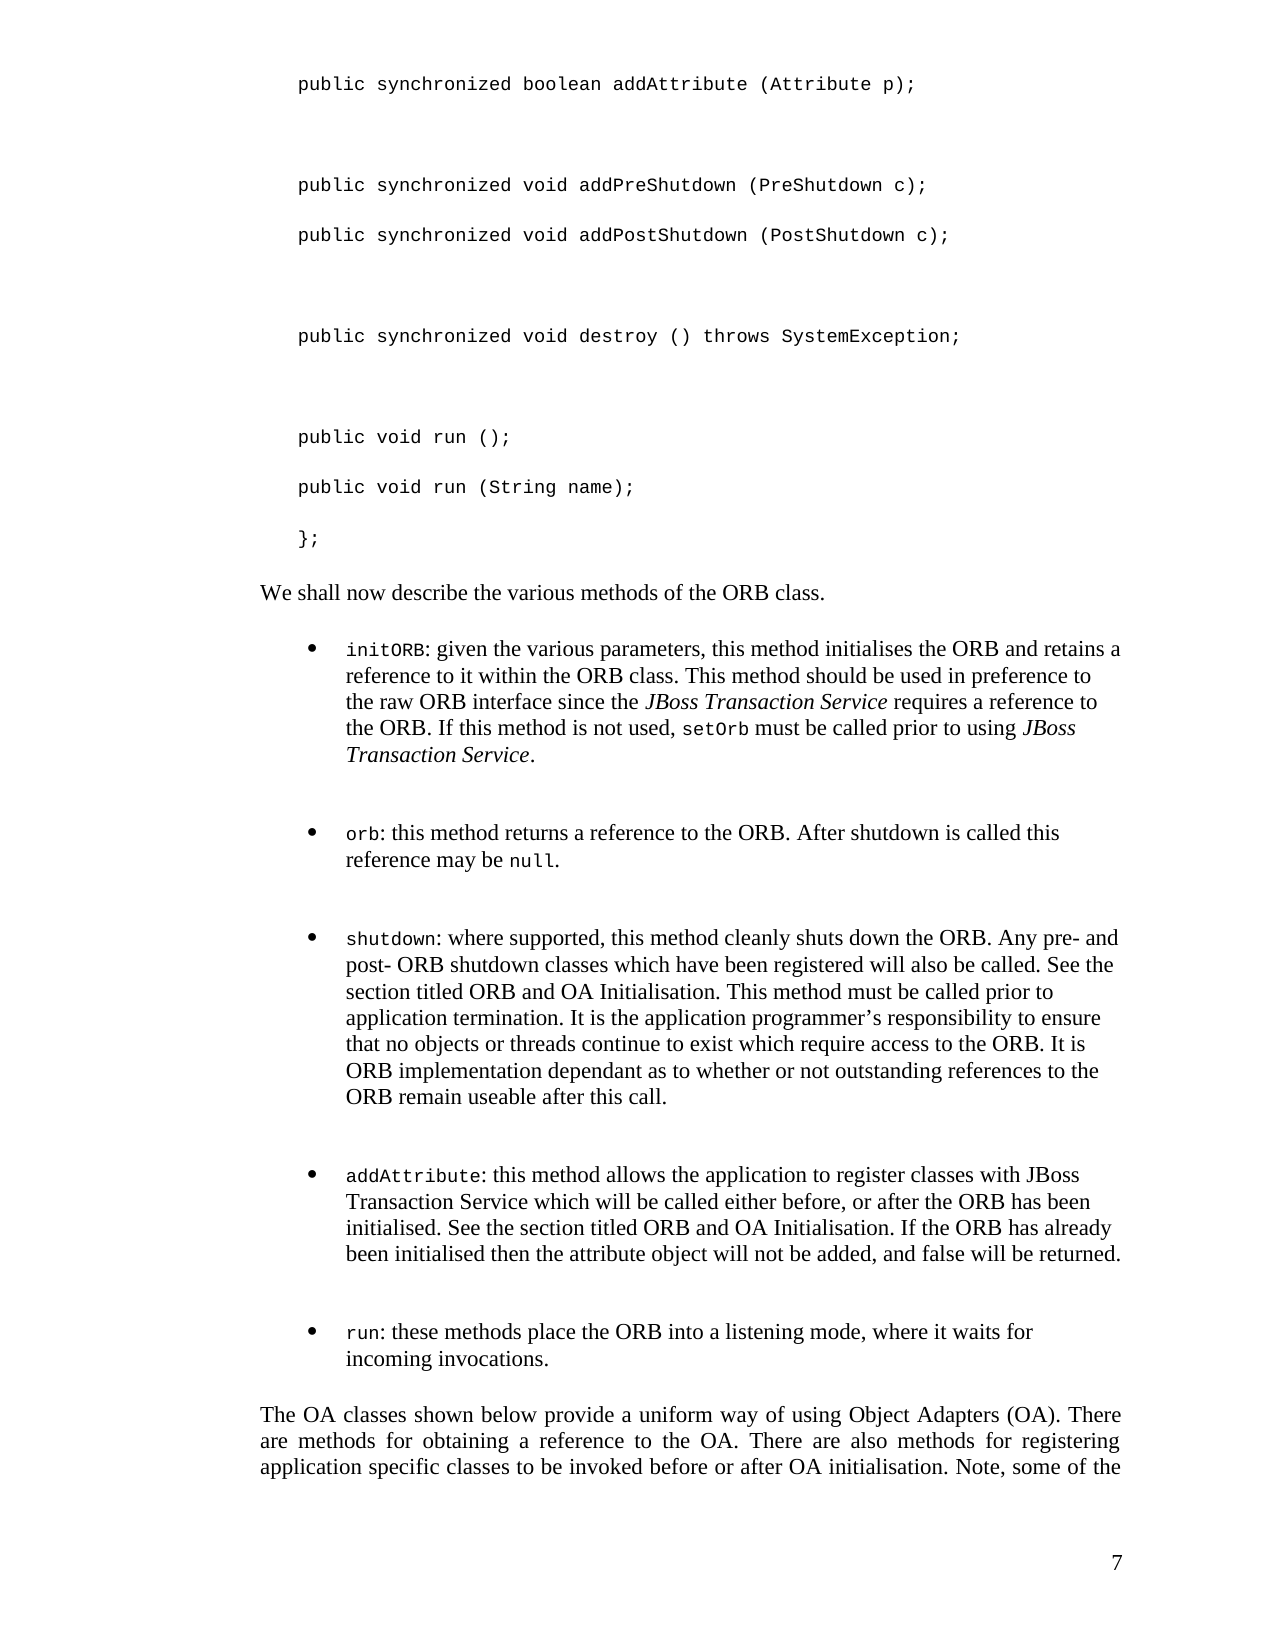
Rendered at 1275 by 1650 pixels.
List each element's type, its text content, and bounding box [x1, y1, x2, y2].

list run: these methods place the ORB into a listening mode, where it waits for incoming invocations. [308, 1318, 1122, 1372]
text public void run (); [298, 428, 1122, 449]
list shutdown: where supported, this method cleanly shuts down the ORB. Any pre- and post- ORB shutdown classes which have been registered will also be called. See the section titled ORB and OA Initialisation. This method must be called prior to application termination. It is the application programmer’s responsibility to ensure that no objects or threads continue to exist which require access to the ORB. It is ORB implementation dependant as to whether or not outstanding references to the ORB remain useable after this call. [308, 924, 1122, 1109]
text public synchronized void addPostShutdown (PostShutdown c); [298, 226, 1122, 247]
text public synchronized void destroy () throws SystemException; [298, 327, 1122, 348]
text }; [298, 529, 1122, 550]
text We shall now describe the various methods of the ORB class. [260, 579, 1122, 606]
list initORB: given the various parameters, this method initialises the ORB and retains a reference to it within the ORB class. This method should be used in preference to the raw ORB interface since the JBoss Transaction Service requires a reference to the ORB. If this method is not used, setOrb must be called prior to using JBoss Transaction Service. [308, 635, 1122, 768]
text public synchronized void addPreShutdown (PreShutdown c); [298, 176, 1122, 197]
text public synchronized boolean addAttribute (Attribute p); [298, 75, 1122, 96]
list orb: this method returns a reference to the ORB. After shutdown is called this reference may be null. [308, 819, 1122, 873]
text public void run (String name); [298, 478, 1122, 499]
text The OA classes shown below provide a uniform way of using Object Adapters (OA). There are methods for obtaining a reference to the OA. There are also methods for registering application specific classes to be invoked before or after OA initialisation. Note, some of the [260, 1401, 1122, 1480]
list addAttribute: this method allows the application to register classes with JBoss Transaction Service which will be called either before, or after the ORB has been initialised. See the section titled ORB and OA Initialisation. If the ORB has already been initialised then the attribute object will not be added, and false will be returned. [308, 1161, 1122, 1267]
